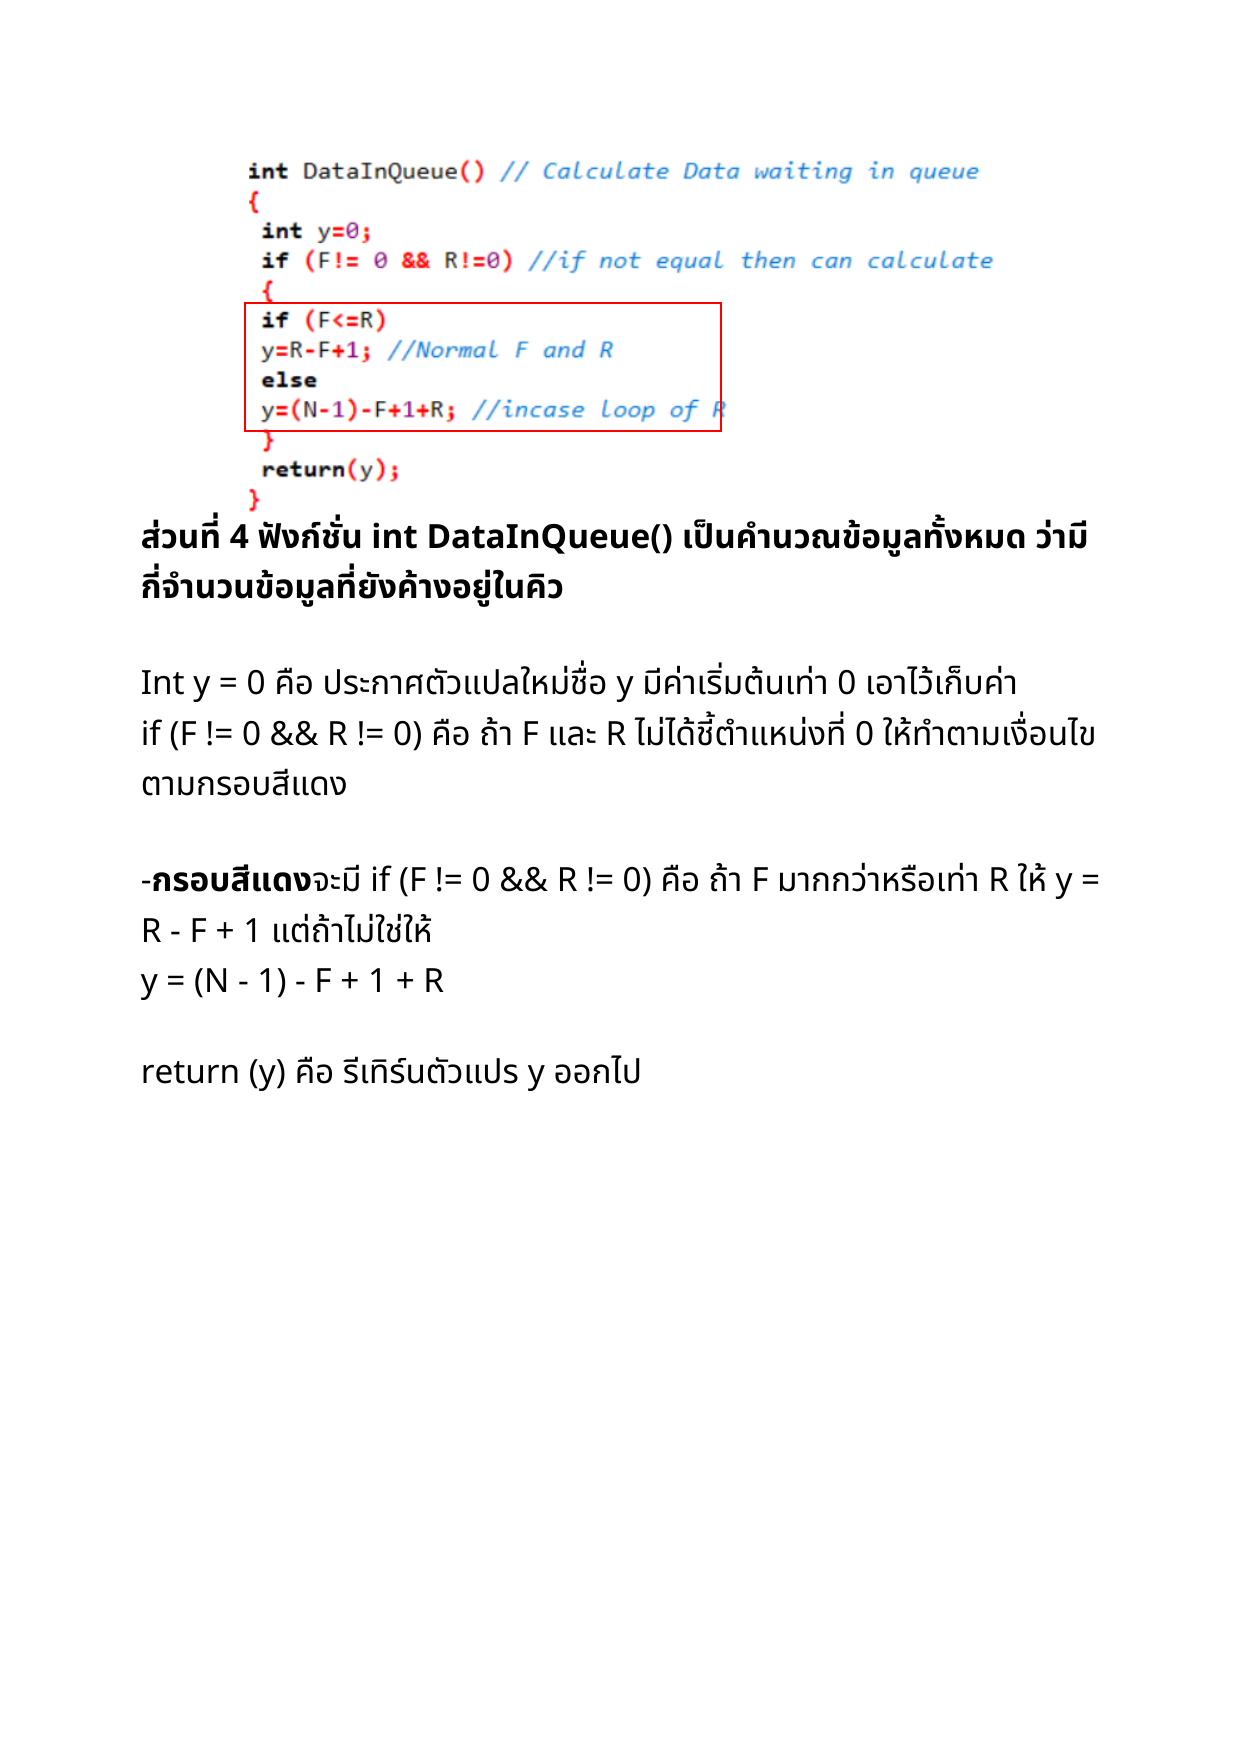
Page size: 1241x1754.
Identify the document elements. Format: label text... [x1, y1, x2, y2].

text -กรอบสีแดงจะมี if (F != 0 && R != 0) คือ ถ้า F มากกว่าหรือเท่า R ให้ y = R - F + 1 แต่ถ้าไม่ใช่ให้ [141, 856, 1106, 957]
text ส่วนที่ 4 ฟังก์ชั่น int DataInQueue() เป็นคำนวณข้อมูลทั้งหมด ว่ามีกี่จำนวนข้อมูลที่ยังค้างอยู่ในคิว [141, 512, 1106, 613]
text return (y) คือ รีเทิร์นตัวแปร y ออกไป [141, 1048, 1106, 1099]
text Int y = 0 คือ ประกาศตัวแปลใหม่ชื่อ y มีค่าเริ่มต้นเท่า 0 เอาไว้เก็บค่า [141, 659, 1106, 709]
text y = (N - 1) - F + 1 + R [141, 957, 1106, 1003]
text if (F != 0 && R != 0) คือ ถ้า F และ R ไม่ได้ชี้ตำแหน่งที่ 0 ให้ทำตามเงื่อนไขตามกรอบสีแดง [141, 709, 1106, 811]
